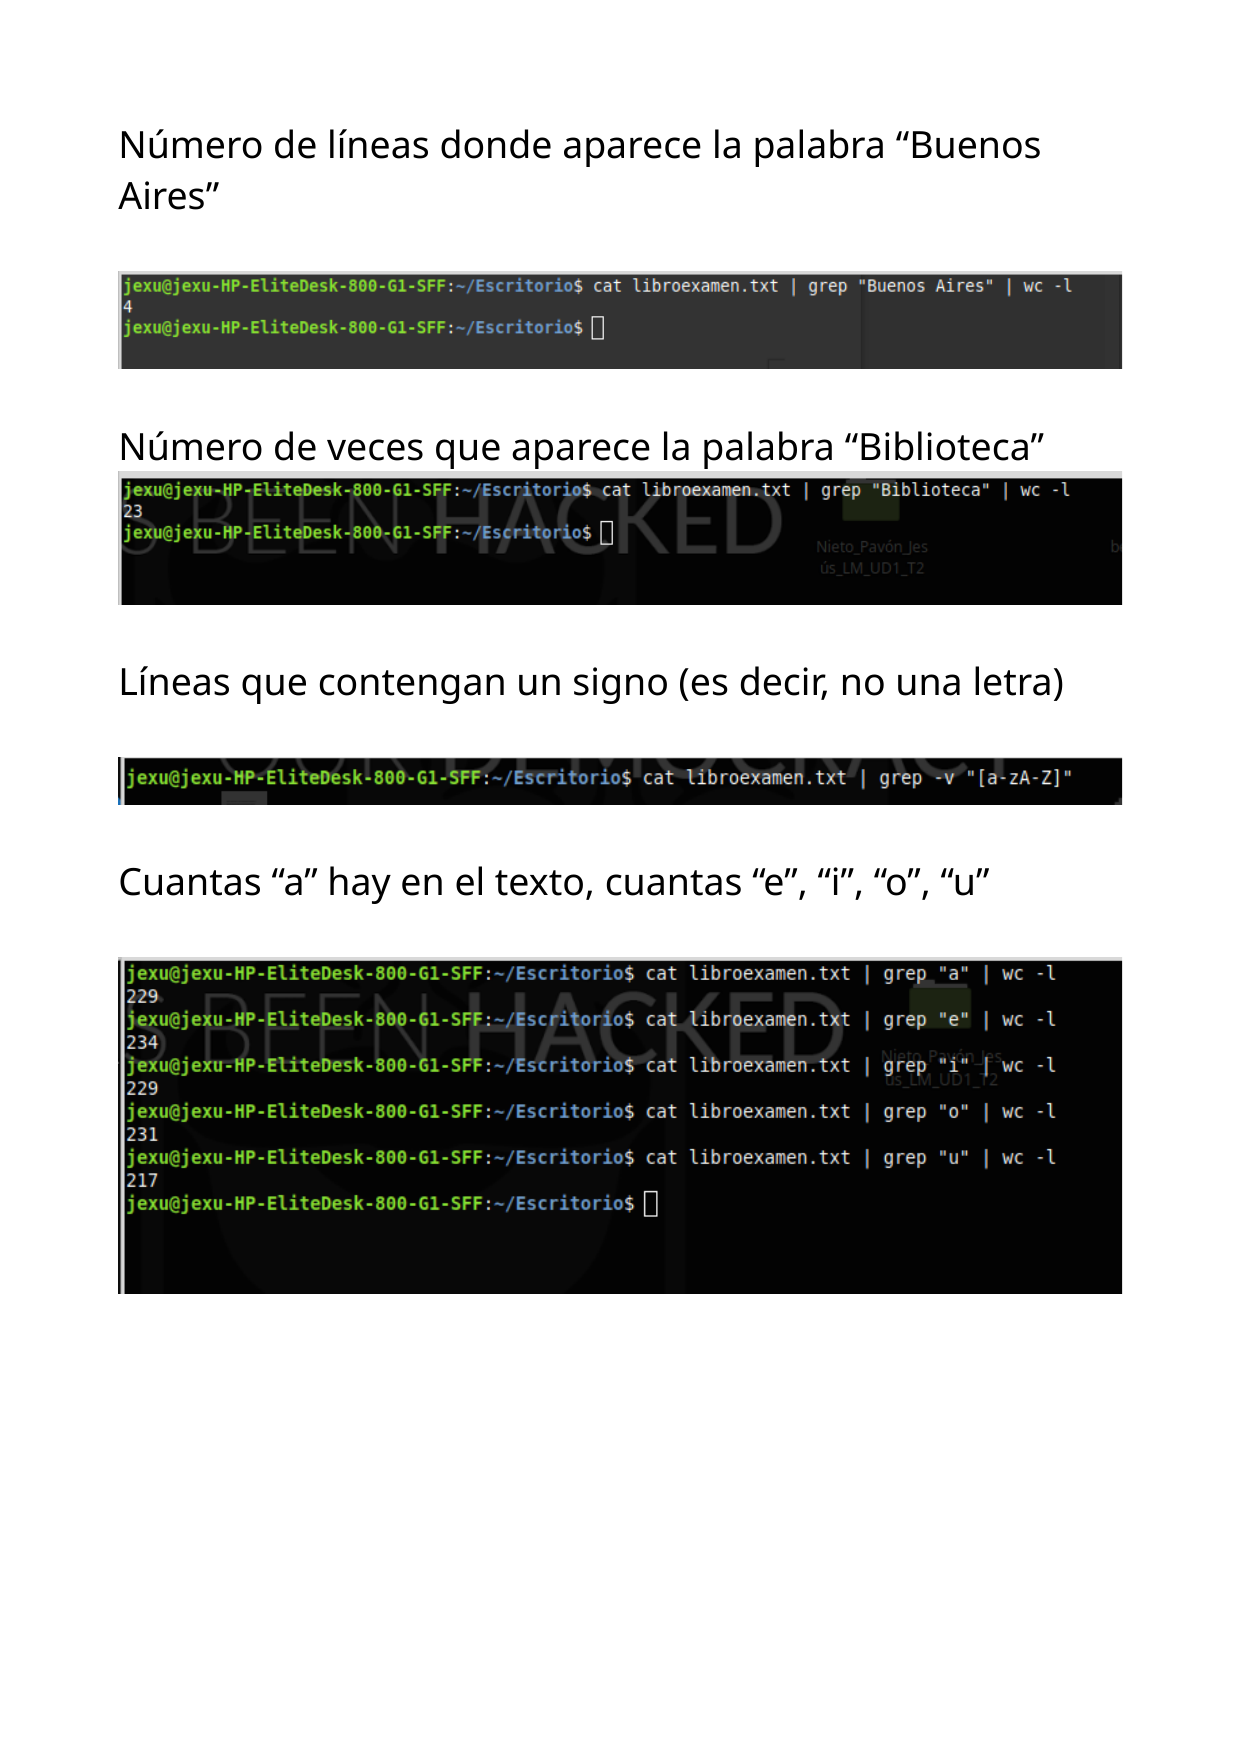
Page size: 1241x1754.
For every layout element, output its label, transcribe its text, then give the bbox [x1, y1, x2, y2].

picture [118, 757, 1123, 805]
text Número de veces que aparece la palabra “Biblioteca” [118, 420, 1122, 471]
picture [118, 471, 1123, 605]
text Líneas que contengan un signo (es decir, no una letra) [118, 655, 1122, 706]
text Número de líneas donde aparece la palabra “Buenos Aires” [118, 118, 1122, 220]
picture [118, 271, 1123, 369]
text Cuantas “a” hay en el texto, cuantas “e”, “i”, “o”, “u” [118, 856, 1122, 907]
picture [118, 957, 1123, 1294]
